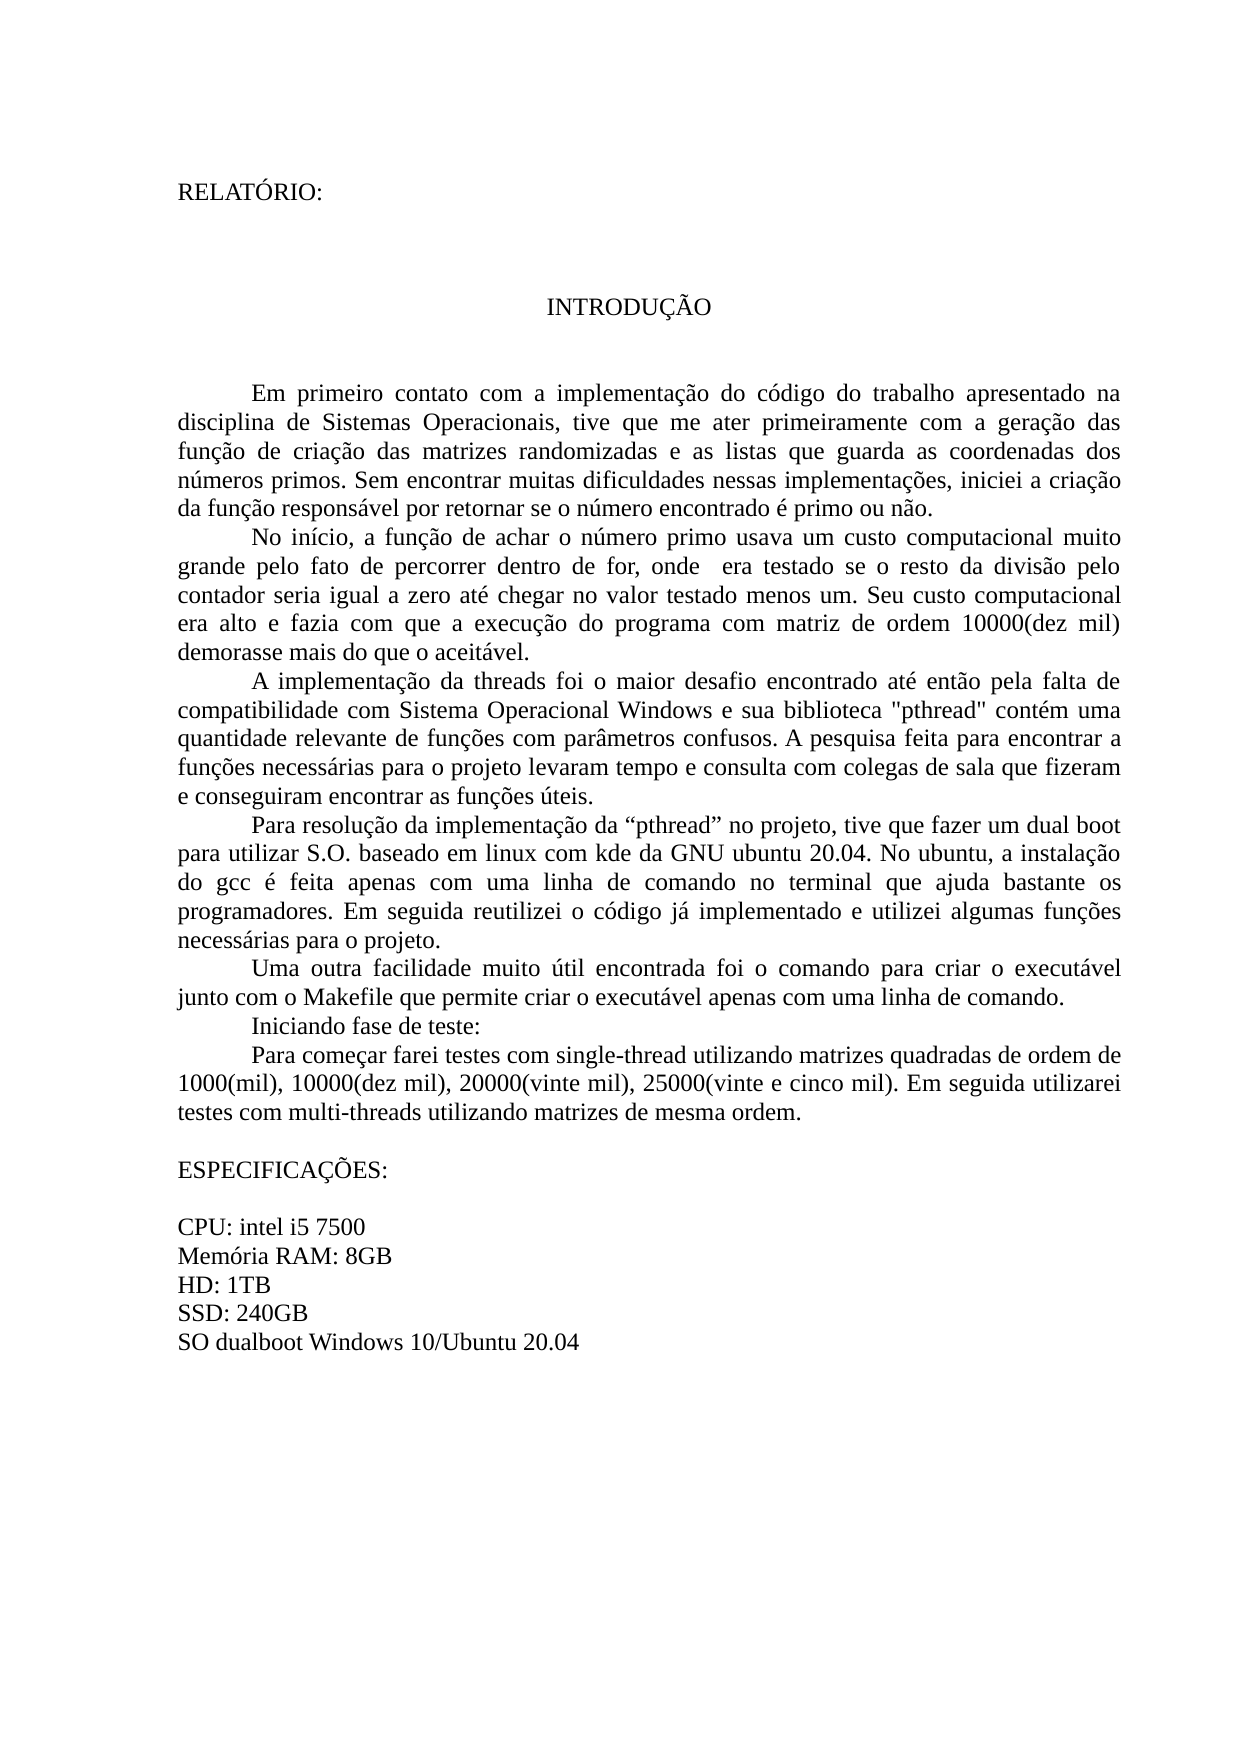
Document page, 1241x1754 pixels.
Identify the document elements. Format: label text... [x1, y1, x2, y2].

text Uma outra facilidade muito útil encontrada foi o comando para criar o executável junto com o Makefile que permite criar o executável apenas com uma linha de comando. [177, 953, 1122, 1011]
text Para começar farei testes com single-thread utilizando matrizes quadradas de ordem de 1000(mil), 10000(dez mil), 20000(vinte mil), 25000(vinte e cinco mil). Em seguida utilizarei testes com multi-threads utilizando matrizes de mesma ordem. [177, 1040, 1122, 1126]
text Iniciando fase de teste: [177, 1011, 1122, 1040]
text RELATÓRIO: [177, 177, 1122, 206]
text Para resolução da implementação da “pthread” no projeto, tive que fazer um dual boot para utilizar S.O. baseado em linux com kde da GNU ubuntu 20.04. No ubuntu, a instalação do gcc é feita apenas com uma linha de comando no terminal que ajuda bastante os programadores. Em seguida reutilizei o código já implementado e utilizei algumas funções necessárias para o projeto. [177, 810, 1122, 953]
text INTRODUÇÃO [177, 292, 1122, 321]
text Memória RAM: 8GB [177, 1241, 1122, 1270]
text No início, a função de achar o número primo usava um custo computacional muito grande pelo fato de percorrer dentro de for, onde era testado se o resto da divisão pelo contador seria igual a zero até chegar no valor testado menos um. Seu custo computacional era alto e fazia com que a execução do programa com matriz de ordem 10000(dez mil) demorasse mais do que o aceitável. [177, 522, 1122, 666]
text CPU: intel i5 7500 [177, 1212, 1122, 1241]
text SSD: 240GB [177, 1298, 1122, 1327]
text ESPECIFICAÇÕES: [177, 1155, 1122, 1183]
text A implementação da threads foi o maior desafio encontrado até então pela falta de compatibilidade com Sistema Operacional Windows e sua biblioteca "pthread" contém uma quantidade relevante de funções com parâmetros confusos. A pesquisa feita para encontrar a funções necessárias para o projeto levaram tempo e consulta com colegas de sala que fizeram e conseguiram encontrar as funções úteis. [177, 666, 1122, 810]
text SO dualboot Windows 10/Ubuntu 20.04 [177, 1327, 1122, 1356]
text Em primeiro contato com a implementação do código do trabalho apresentado na disciplina de Sistemas Operacionais, tive que me ater primeiramente com a geração das função de criação das matrizes randomizadas e as listas que guarda as coordenadas dos números primos. Sem encontrar muitas dificuldades nessas implementações, iniciei a criação da função responsável por retornar se o número encontrado é primo ou não. [177, 378, 1122, 522]
text HD: 1TB [177, 1270, 1122, 1298]
